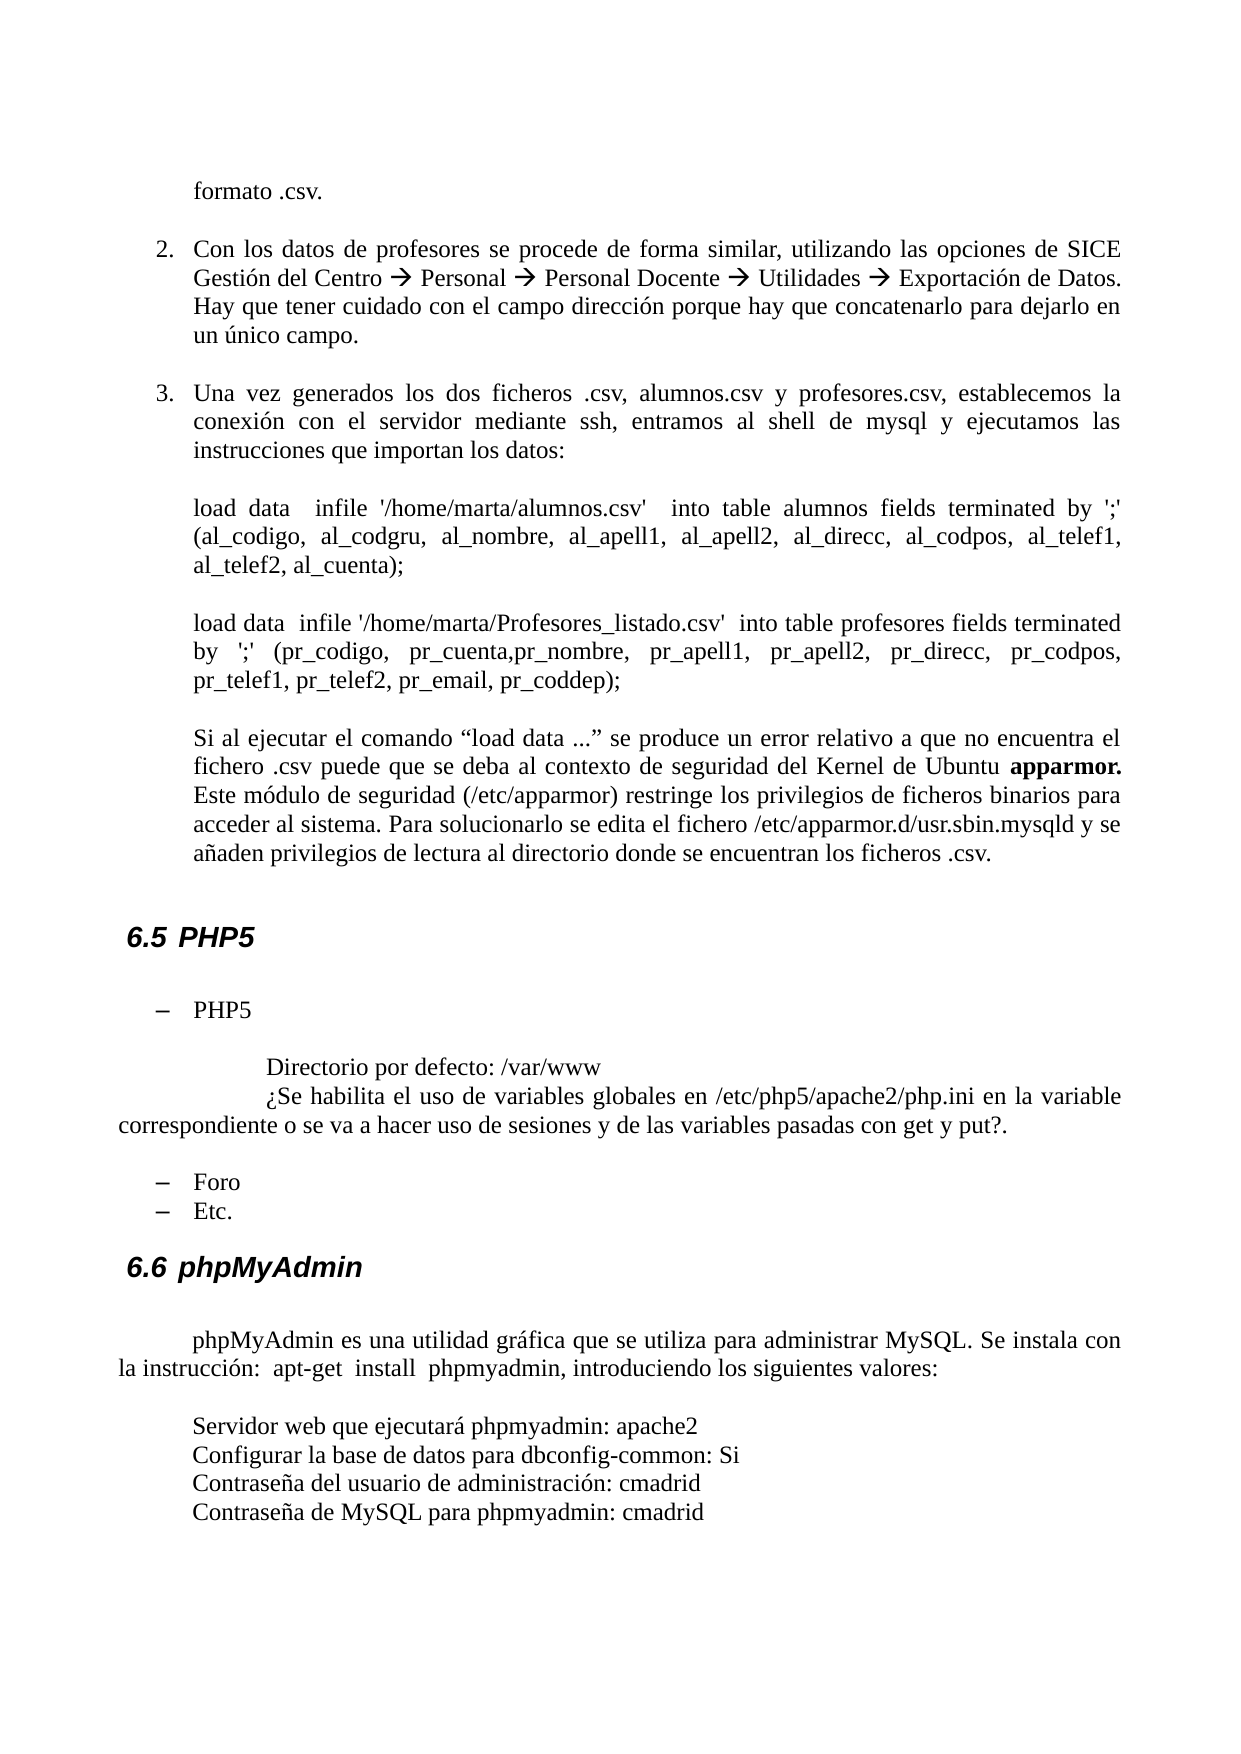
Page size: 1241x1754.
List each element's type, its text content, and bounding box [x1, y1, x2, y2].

list Foro [156, 1167, 1122, 1196]
text Contraseña del usuario de administración: cmadrid [118, 1468, 1122, 1497]
list load data infile '/home/marta/alumnos.csv' into table alumnos fields terminated by ';' (al_codigo, al_codgru, al_nombre, al_apell1, al_apell2, al_direcc, al_codpos, al_telef1, al_telef2, al_cuenta); [156, 493, 1122, 579]
list PHP5 [156, 995, 1122, 1024]
list load data infile '/home/marta/Profesores_listado.csv' into table profesores fields terminated by ';' (pr_codigo, pr_cuenta,pr_nombre, pr_apell1, pr_apell2, pr_direcc, pr_codpos, pr_telef1, pr_telef2, pr_email, pr_coddep); [156, 608, 1122, 694]
list formato .csv. [156, 176, 1122, 205]
subtitle phpMyAdmin [118, 1250, 1122, 1283]
text phpMyAdmin es una utilidad gráfica que se utiliza para administrar MySQL. Se instala con la instrucción: apt-get install phpmyadmin, introduciendo los siguientes valores: [118, 1325, 1122, 1382]
text Configurar la base de datos para dbconfig-common: Si [118, 1440, 1122, 1468]
text Servidor web que ejecutará phpmyadmin: apache2 [118, 1411, 1122, 1440]
list Con los datos de profesores se procede de forma similar, utilizando las opciones de SICE Gestión del Centro  Personal  Personal Docente  Utilidades  Exportación de Datos. Hay que tener cuidado con el campo dirección porque hay que concatenarlo para dejarlo en un único campo. [156, 234, 1122, 349]
subtitle PHP5 [118, 920, 1122, 954]
text Contraseña de MySQL para phpmyadmin: cmadrid [118, 1497, 1122, 1526]
list Una vez generados los dos ficheros .csv, alumnos.csv y profesores.csv, establecemos la conexión con el servidor mediante ssh, entramos al shell de mysql y ejecutamos las instrucciones que importan los datos: [156, 378, 1122, 464]
list Si al ejecutar el comando “load data ...” se produce un error relativo a que no encuentra el fichero .csv puede que se deba al contexto de seguridad del Kernel de Ubuntu apparmor. Este módulo de seguridad (/etc/apparmor) restringe los privilegios de ficheros binarios para acceder al sistema. Para solucionarlo se edita el fichero /etc/apparmor.d/usr.sbin.mysqld y se añaden privilegios de lectura al directorio donde se encuentran los ficheros .csv. [156, 723, 1122, 866]
list Etc. [156, 1196, 1122, 1225]
text ¿Se habilita el uso de variables globales en /etc/php5/apache2/php.ini en la variable correspondiente o se va a hacer uso de sesiones y de las variables pasadas con get y put?. [118, 1081, 1122, 1139]
text Directorio por defecto: /var/www [118, 1052, 1122, 1081]
